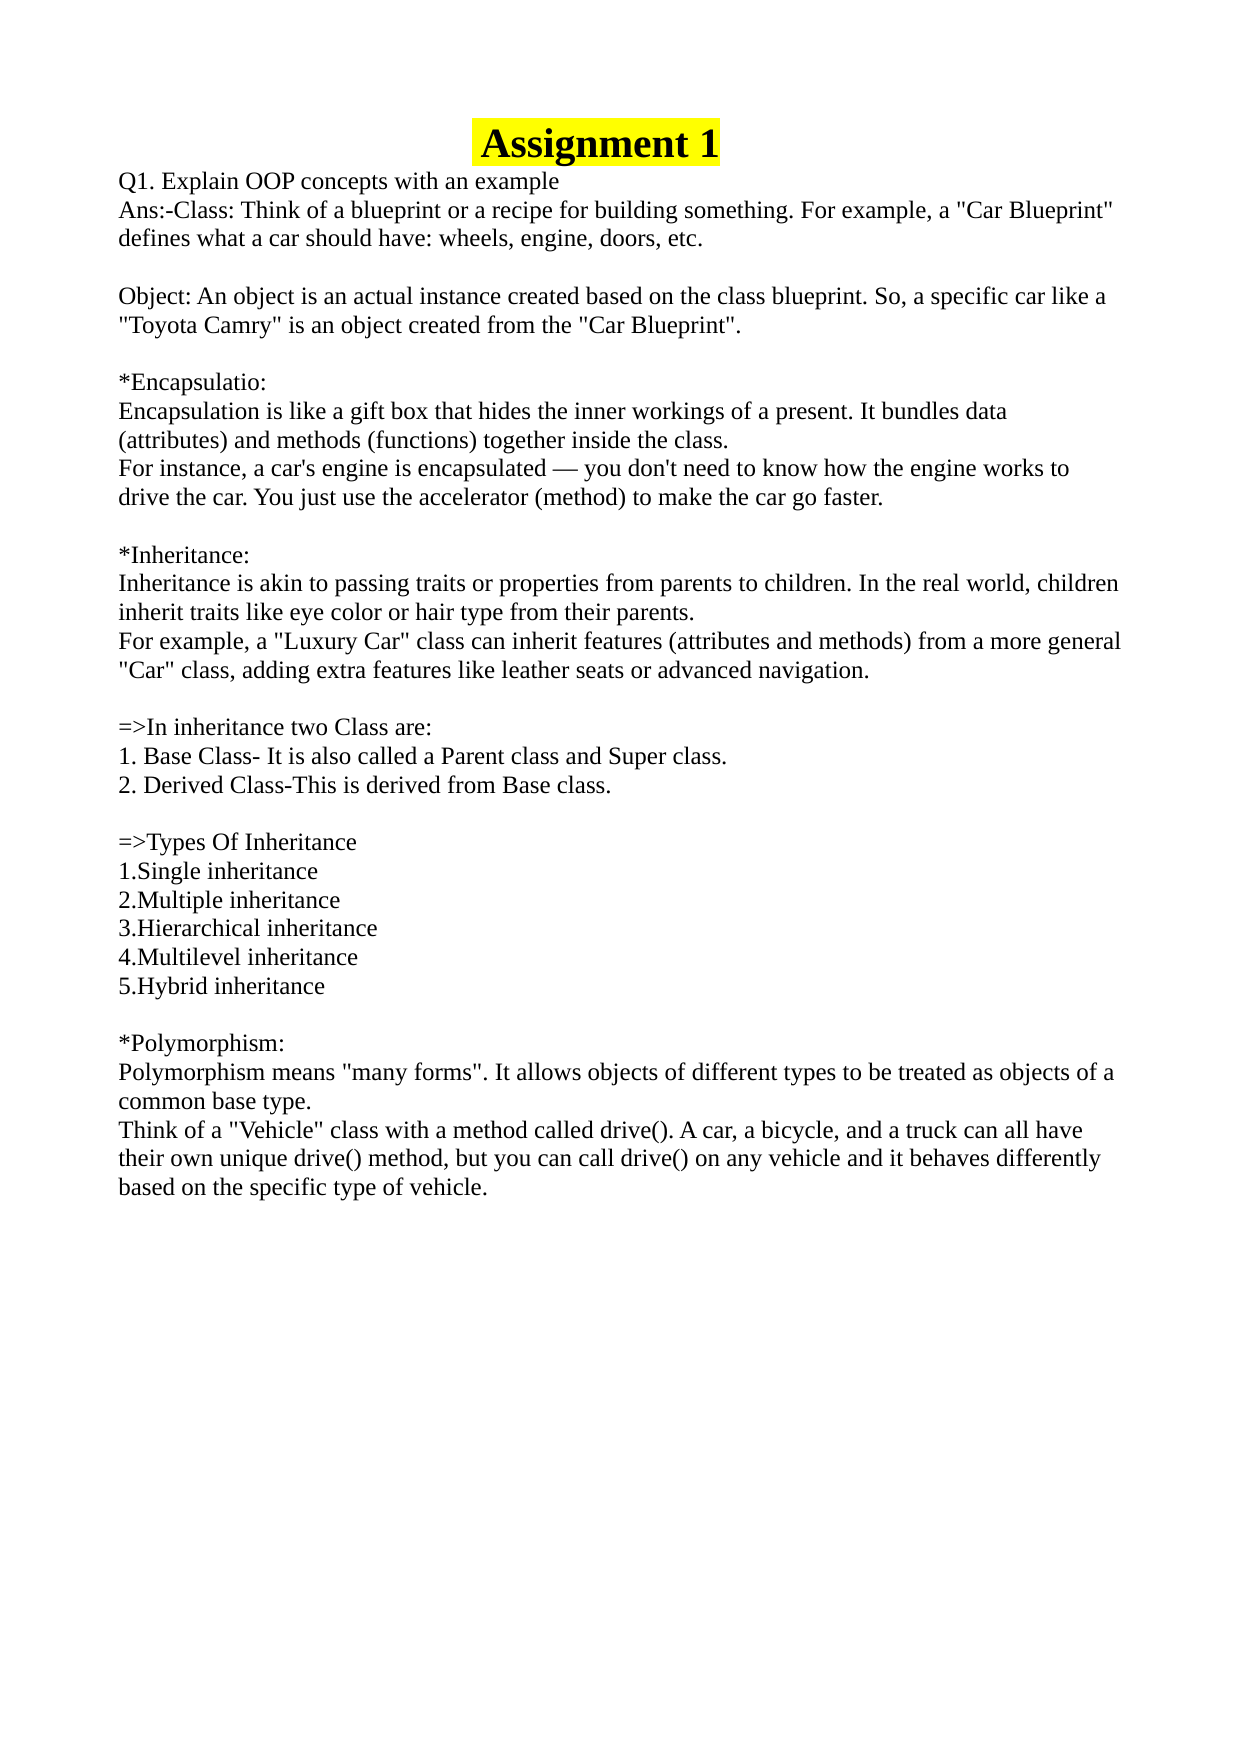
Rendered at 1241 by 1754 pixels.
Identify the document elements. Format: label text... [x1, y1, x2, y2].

text *Inheritance: [118, 540, 1122, 568]
text 1.Single inheritance [118, 856, 1122, 885]
text =>Types Of Inheritance [118, 827, 1122, 856]
text Q1. Explain OOP concepts with an example [118, 166, 1122, 195]
text Ans:-Class: Think of a blueprint or a recipe for building something. For example, a "Car Blueprint" defines what a car should have: wheels, engine, doors, etc. [118, 195, 1122, 252]
text For example, a "Luxury Car" class can inherit features (attributes and methods) from a more general "Car" class, adding extra features like leather seats or advanced navigation. [118, 626, 1122, 683]
text Inheritance is akin to passing traits or properties from parents to children. In the real world, children inherit traits like eye color or hair type from their parents. [118, 568, 1122, 626]
text For instance, a car's engine is encapsulated — you don't need to know how the engine works to drive the car. You just use the accelerator (method) to make the car go faster. [118, 453, 1122, 511]
text Assignment 1 [118, 118, 1122, 166]
text 1. Base Class- It is also called a Parent class and Super class. [118, 741, 1122, 770]
text 2.Multiple inheritance [118, 885, 1122, 913]
text =>In inheritance two Class are: [118, 712, 1122, 741]
text *Encapsulatio: [118, 367, 1122, 396]
text Object: An object is an actual instance created based on the class blueprint. So, a specific car like a "Toyota Camry" is an object created from the "Car Blueprint". [118, 281, 1122, 338]
text 2. Derived Class-This is derived from Base class. [118, 770, 1122, 798]
text 4.Multilevel inheritance [118, 942, 1122, 971]
text *Polymorphism: [118, 1028, 1122, 1057]
text 3.Hierarchical inheritance [118, 913, 1122, 942]
text Encapsulation is like a gift box that hides the inner workings of a present. It bundles data (attributes) and methods (functions) together inside the class. [118, 396, 1122, 453]
text Think of a "Vehicle" class with a method called drive(). A car, a bicycle, and a truck can all have their own unique drive() method, but you can call drive() on any vehicle and it behaves differently based on the specific type of vehicle. [118, 1115, 1122, 1201]
text 5.Hybrid inheritance [118, 971, 1122, 1000]
text Polymorphism means "many forms". It allows objects of different types to be treated as objects of a common base type. [118, 1057, 1122, 1115]
